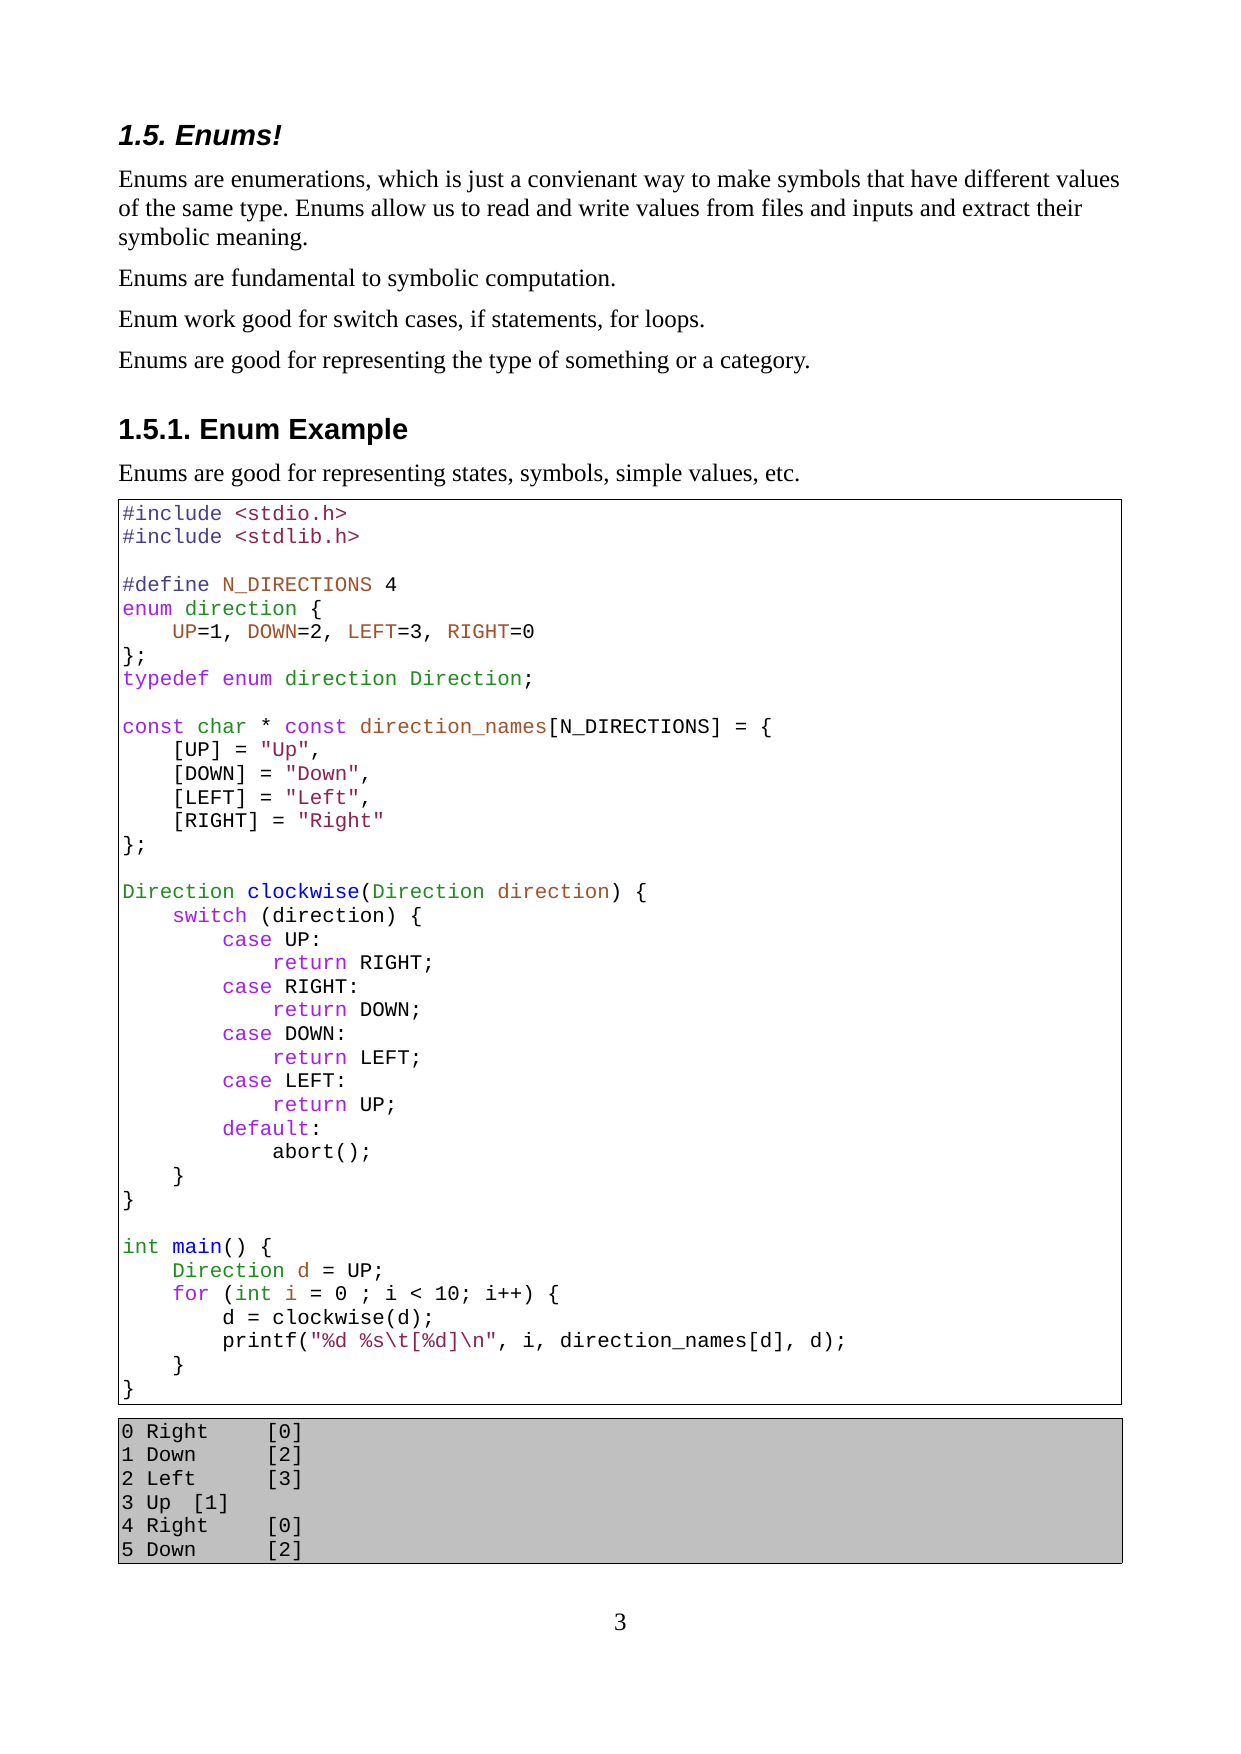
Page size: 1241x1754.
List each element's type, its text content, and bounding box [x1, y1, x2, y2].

text const char * const direction_names[N_DIRECTIONS] = { [119, 712, 1121, 735]
text case RIGHT: [119, 972, 1121, 996]
text Enums are enumerations, which is just a convienant way to make symbols that have different values of the same type. Enums allow us to read and write values from files and inputs and extract their symbolic meaning. [118, 164, 1122, 250]
text 2 Left [3] [119, 1465, 1122, 1489]
text [LEFT] = "Left", [119, 783, 1121, 806]
text Direction clockwise(Direction direction) { [119, 877, 1121, 901]
text 1 Down [2] [119, 1441, 1122, 1465]
text typedef enum direction Direction; [119, 664, 1121, 688]
text 0 Right [0] [119, 1419, 1122, 1441]
text } [119, 1350, 1121, 1374]
text #define N_DIRECTIONS 4 [119, 570, 1121, 593]
text Enums are fundamental to symbolic computation. [118, 263, 1122, 292]
subtitle Enum Example [118, 412, 1122, 445]
text }; [119, 830, 1121, 854]
text for (int i = 0 ; i < 10; i++) { [119, 1279, 1121, 1303]
text Direction d = UP; [119, 1256, 1121, 1279]
text enum direction { [119, 593, 1121, 617]
text case UP: [119, 924, 1121, 948]
text [UP] = "Up", [119, 735, 1121, 759]
text Enum work good for switch cases, if statements, for loops. [118, 304, 1122, 333]
text #include <stdio.h> [119, 500, 1121, 523]
text Enums are good for representing the type of something or a category. [118, 345, 1122, 374]
text case DOWN: [119, 1019, 1121, 1043]
text return DOWN; [119, 996, 1121, 1019]
text Enums are good for representing states, symbols, simple values, etc. [118, 458, 1122, 486]
text return UP; [119, 1090, 1121, 1114]
subtitle Enums! [118, 118, 1122, 152]
text case LEFT: [119, 1066, 1121, 1090]
text 3 Up [1] [119, 1489, 1122, 1512]
text return LEFT; [119, 1043, 1121, 1066]
text [RIGHT] = "Right" [119, 806, 1121, 830]
text }; [119, 641, 1121, 664]
text UP=1, DOWN=2, LEFT=3, RIGHT=0 [119, 617, 1121, 641]
text return RIGHT; [119, 948, 1121, 972]
text d = clockwise(d); [119, 1303, 1121, 1327]
text } [119, 1374, 1121, 1404]
text int main() { [119, 1232, 1121, 1256]
text abort(); [119, 1137, 1121, 1161]
text 5 Down [2] [119, 1536, 1122, 1563]
text #include <stdlib.h> [119, 523, 1121, 546]
text switch (direction) { [119, 901, 1121, 924]
text 4 Right [0] [119, 1512, 1122, 1536]
text default: [119, 1114, 1121, 1137]
text [DOWN] = "Down", [119, 759, 1121, 783]
text } [119, 1185, 1121, 1208]
text } [119, 1161, 1121, 1185]
text printf("%d %s\t[%d]\n", i, direction_names[d], d); [119, 1327, 1121, 1350]
